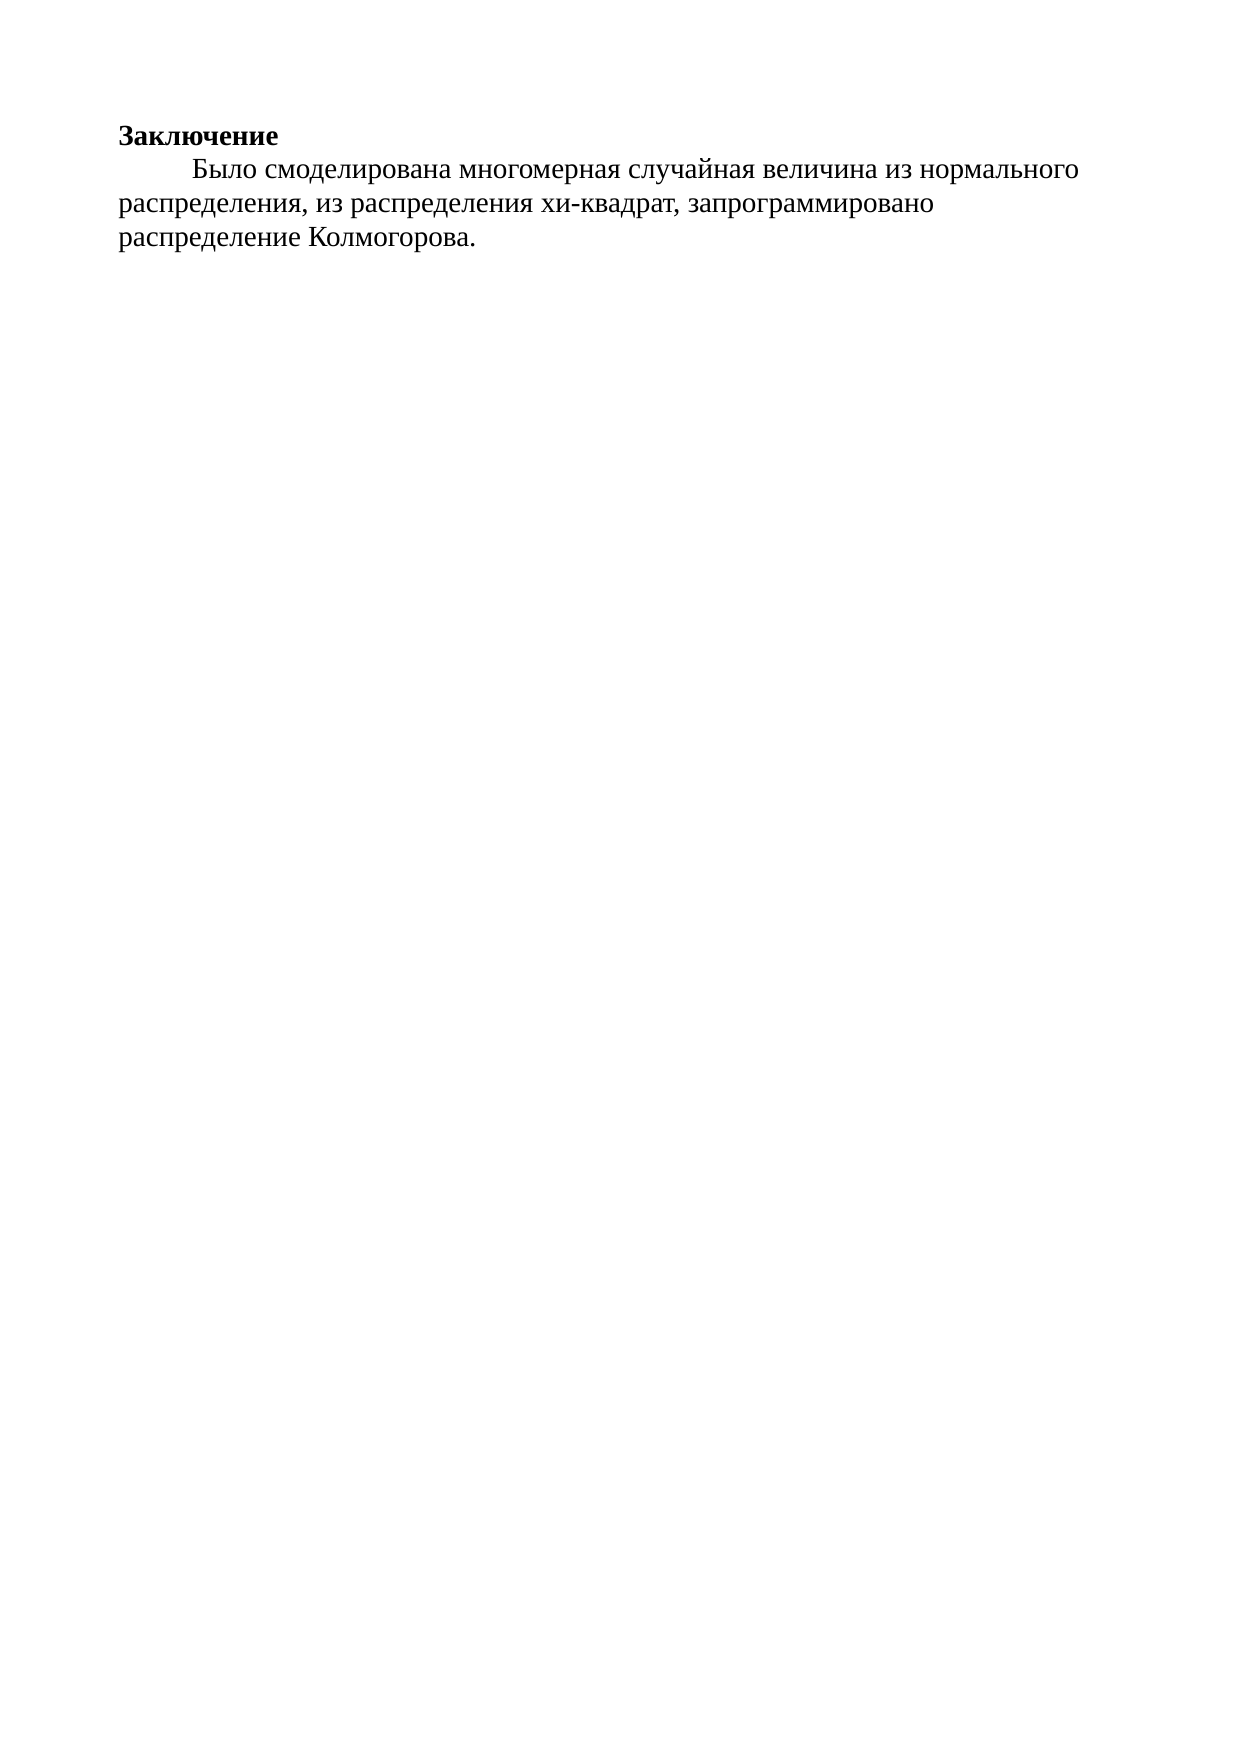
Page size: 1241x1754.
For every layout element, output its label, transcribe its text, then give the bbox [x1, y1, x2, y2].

text Было смоделирована многомерная случайная величина из нормального распределения, из распределения хи-квадрат, запрограммировано распределение Колмогорова. [118, 152, 1122, 252]
text Заключение [118, 118, 1122, 152]
